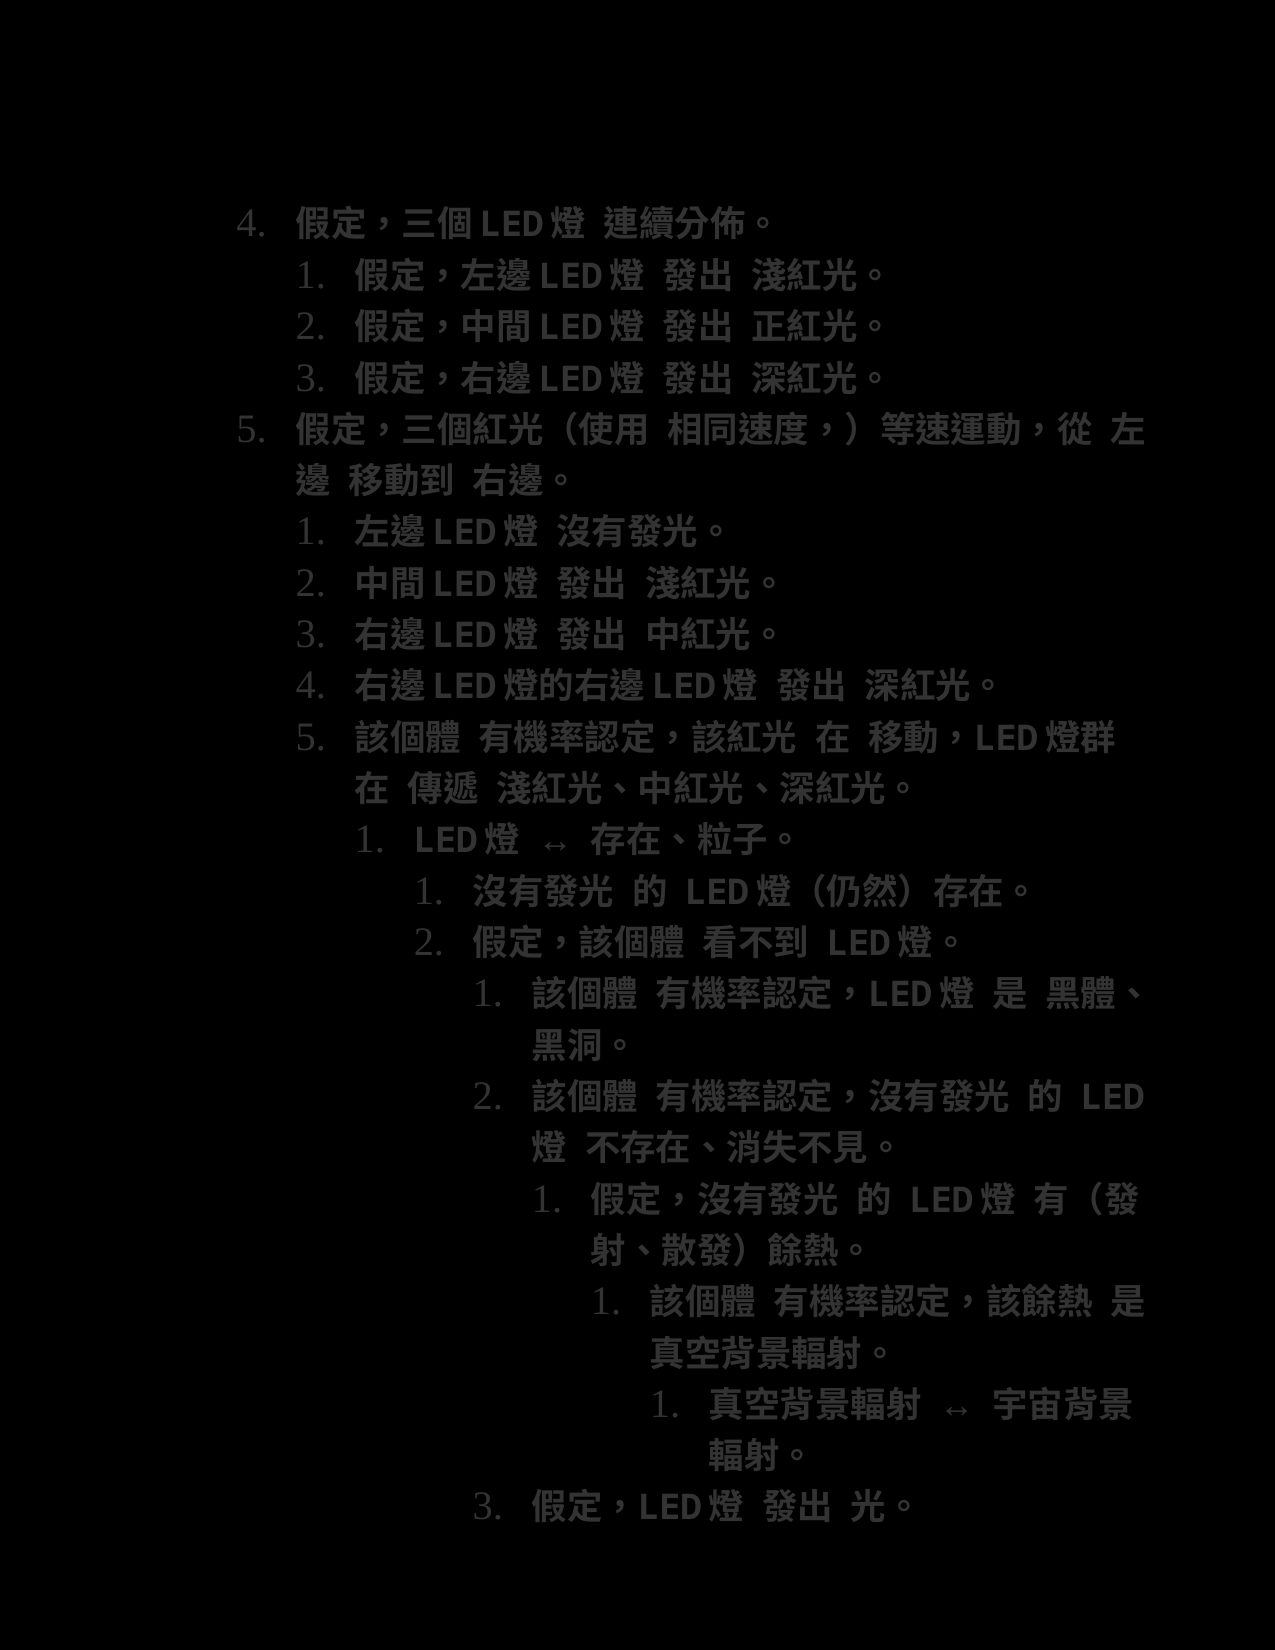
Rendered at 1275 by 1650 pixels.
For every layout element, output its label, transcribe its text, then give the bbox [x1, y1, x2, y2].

list 假定，三個LED燈 連續分佈。 [236, 196, 1157, 247]
list LED燈 ↔ 存在、粒子。 [354, 812, 1157, 863]
list 假定，右邊LED燈 發出 深紅光。 [295, 350, 1157, 401]
list 左邊LED燈 沒有發光。 [295, 504, 1157, 555]
list 右邊LED燈的右邊LED燈 發出 深紅光。 [295, 658, 1157, 709]
list 假定，該個體 看不到 LED燈。 [413, 914, 1157, 966]
list 假定，左邊LED燈 發出 淺紅光。 [295, 247, 1157, 298]
list 中間LED燈 發出 淺紅光。 [295, 555, 1157, 606]
list 該個體 有機率認定，沒有發光 的 LED燈 不存在、消失不見。 [472, 1068, 1157, 1171]
list 該個體 有機率認定，該餘熱 是 真空背景輻射。 [591, 1274, 1157, 1376]
list 假定，三個紅光（使用 相同速度，）等速運動，從 左邊 移動到 右邊。 [236, 401, 1157, 504]
list 假定，中間LED燈 發出 正紅光。 [295, 298, 1157, 350]
list 假定，LED燈 發出 光。 [472, 1479, 1157, 1530]
list 該個體 有機率認定，該紅光 在 移動，LED燈群 在 傳遞 淺紅光、中紅光、深紅光。 [295, 709, 1157, 812]
list 右邊LED燈 發出 中紅光。 [295, 606, 1157, 658]
list 該個體 有機率認定，LED燈 是 黑體、黑洞。 [472, 966, 1157, 1068]
list 沒有發光 的 LED燈（仍然）存在。 [413, 863, 1157, 914]
list 真空背景輻射 ↔ 宇宙背景輻射。 [649, 1376, 1157, 1479]
list 假定，沒有發光 的 LED燈 有（發射、散發）餘熱。 [532, 1171, 1157, 1274]
